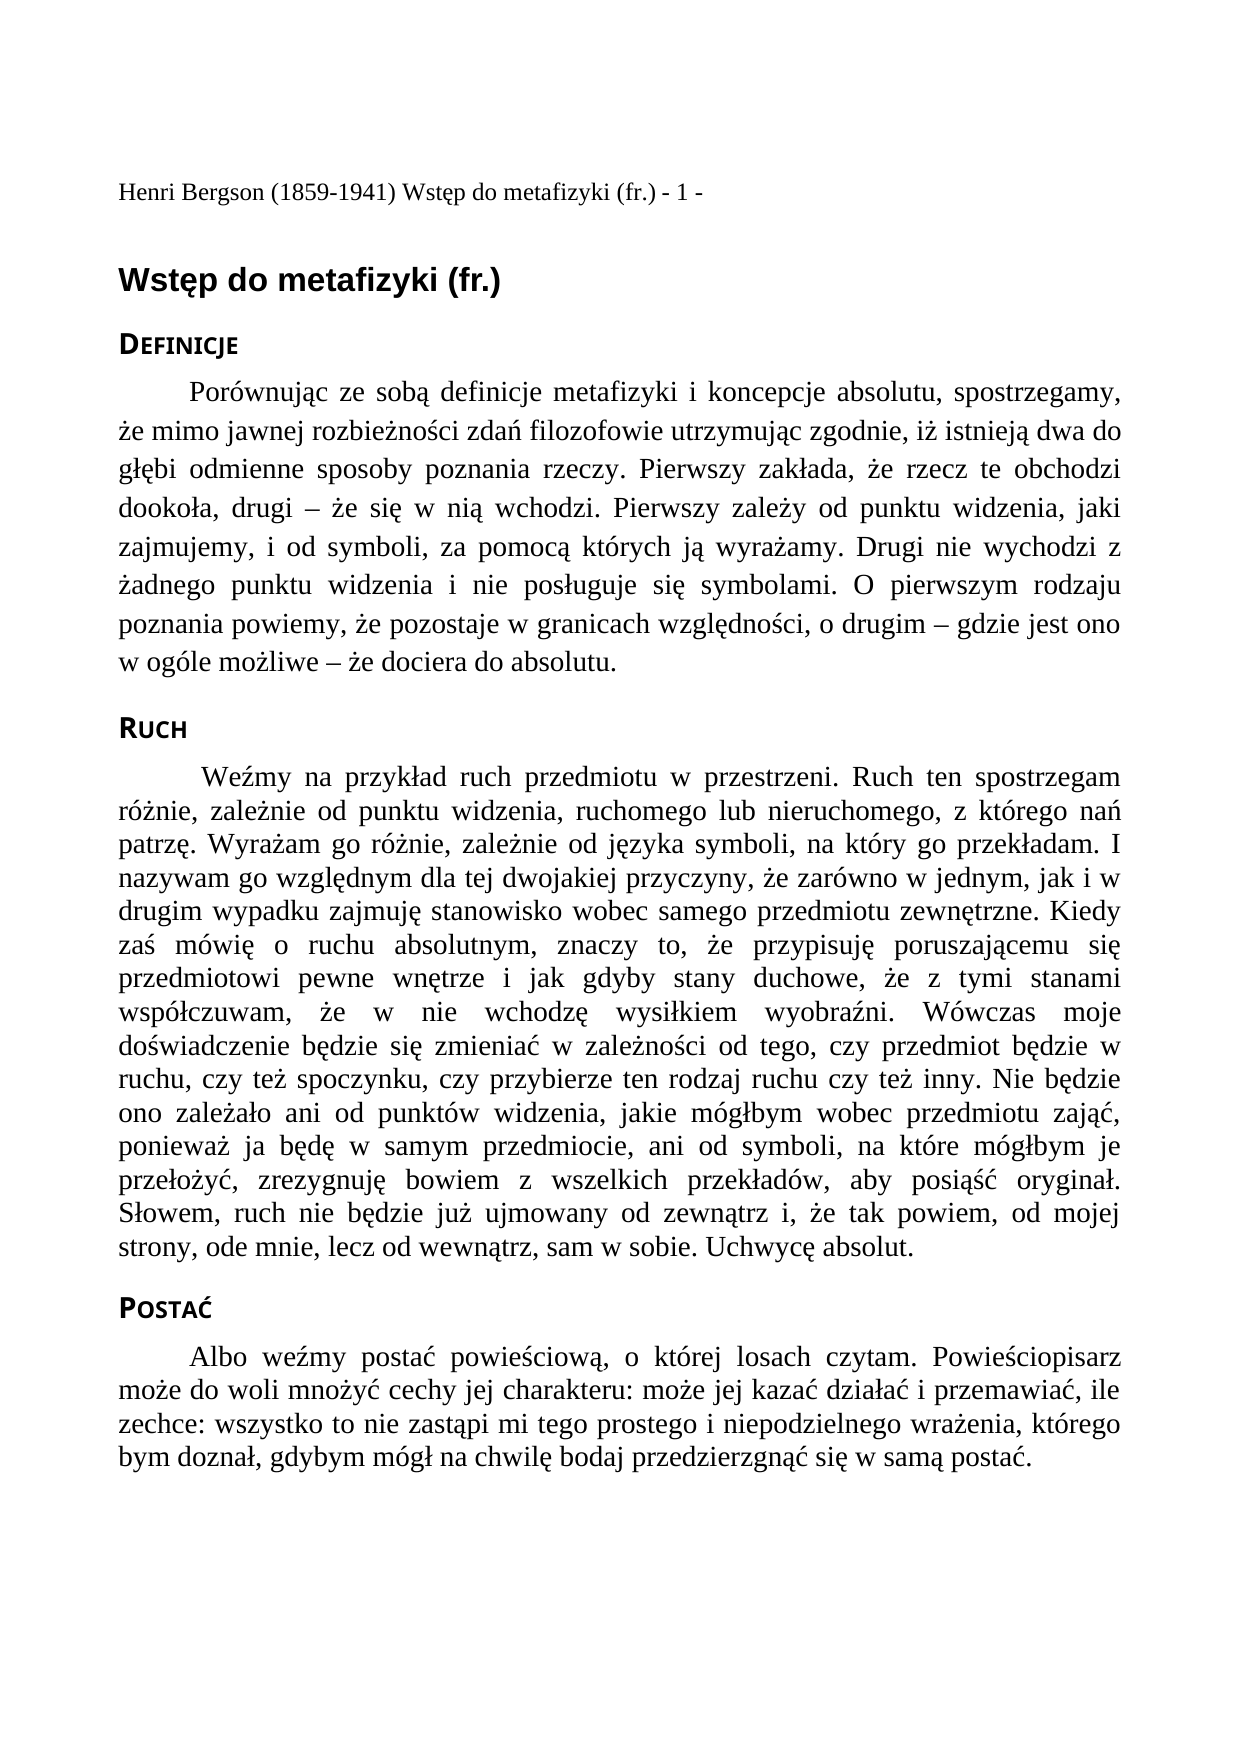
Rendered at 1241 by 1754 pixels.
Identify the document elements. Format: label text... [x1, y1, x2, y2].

table_header Henri Bergson (1859-1941) Wstęp do metafizyki (fr.) [118, 177, 661, 206]
subtitle Postać [118, 1287, 1122, 1327]
subtitle Wstęp do metafizyki (fr.) [118, 259, 1122, 298]
subtitle Definicje [118, 323, 1122, 363]
text Weźmy na przykład ruch przedmiotu w przestrzeni. Ruch ten spostrzegam różnie, zależnie od punktu widzenia, ruchomego lub nieruchomego, z którego nań patrzę. Wyrażam go różnie, zależnie od języka symboli, na który go przekładam. I nazywam go względnym dla tej dwojakiej przyczyny, że zarówno w jednym, jak i w drugim wypadku zajmuję stanowisko wobec samego przedmiotu zewnętrzne. Kiedy zaś mówię o ruchu absolutnym, znaczy to, że przypisuję poruszającemu się przedmiotowi pewne wnętrze i jak gdyby stany duchowe, że z tymi stanami współczuwam, że w nie wchodzę wysiłkiem wyobraźni. Wówczas moje doświadczenie będzie się zmieniać w zależności od tego, czy przedmiot będzie w ruchu, czy też spoczynku, czy przybierze ten rodzaj ruchu czy też inny. Nie będzie ono zależało ani od punktów widzenia, jakie mógłbym wobec przedmiotu zająć, ponieważ ja będę w samym przedmiocie, ani od symboli, na które mógłbym je przełożyć, zrezygnuję bowiem z wszelkich przekładów, aby posiąść oryginał. Słowem, ruch nie będzie już ujmowany od zewnątrz i, że tak powiem, od mojej strony, ode mnie, lecz od wewnątrz, sam w sobie. Uchwycę absolut. [118, 759, 1122, 1262]
text Porównując ze sobą definicje metafizyki i koncepcje absolutu, spostrzegamy, że mimo jawnej rozbieżności zdań filozofowie utrzymując zgodnie, iż istnieją dwa do głębi odmienne sposoby poznania rzeczy. Pierwszy zakłada, że rzecz te obchodzi dookoła, drugi – że się w nią wchodzi. Pierwszy zależy od punktu widzenia, jaki zajmujemy, i od symboli, za pomocą których ją wyrażamy. Drugi nie wychodzi z żadnego punktu widzenia i nie posługuje się symbolami. O pierwszym rodzaju poznania powiemy, że pozostaje w granicach względności, o drugim – gdzie jest ono w ogóle możliwe – że dociera do absolutu. [118, 374, 1122, 678]
table_header - 1 - [661, 177, 1122, 206]
text Albo weźmy postać powieściową, o której losach czytam. Powieściopisarz może do woli mnożyć cechy jej charakteru: może jej kazać działać i przemawiać, ile zechce: wszystko to nie zastąpi mi tego prostego i niepodzielnego wrażenia, którego bym doznał, gdybym mógł na chwilę bodaj przedzierzgnąć się w samą postać. [118, 1339, 1122, 1473]
subtitle Ruch [118, 708, 1122, 747]
